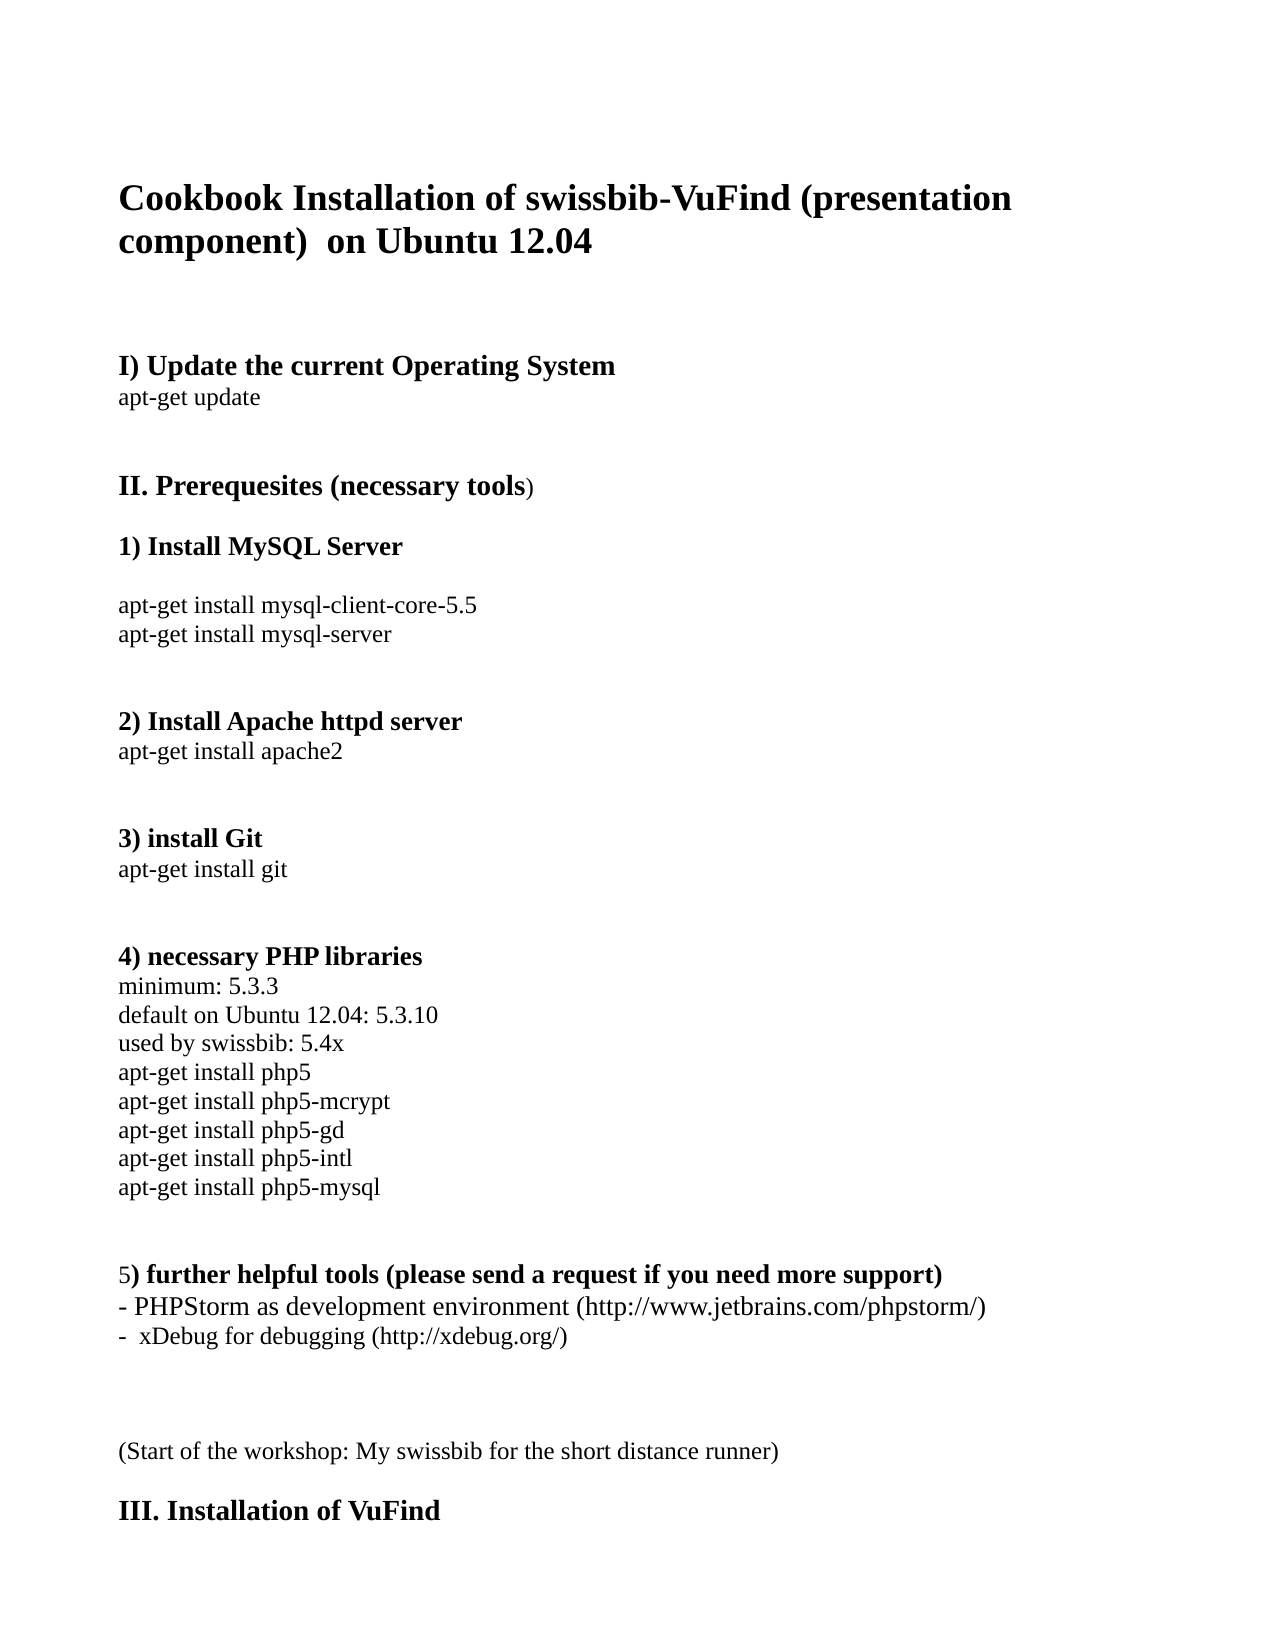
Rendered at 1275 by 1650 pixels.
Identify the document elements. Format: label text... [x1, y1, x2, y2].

text III. Installation of VuFind [118, 1493, 1157, 1527]
text apt-get install git [118, 854, 1157, 882]
text II. Prerequesites (necessary tools) 1) Install MySQL Server [118, 468, 1157, 561]
text 3) install Git [118, 794, 1157, 854]
text minimum: 5.3.3 default on Ubuntu 12.04: 5.3.10 used by swissbib: 5.4x apt-get install php5 [118, 971, 1157, 1086]
text apt-get install mysql-client-core-5.5 [118, 590, 1157, 619]
text apt-get install php5-mysql [118, 1172, 1157, 1201]
text apt-get install php5-gd [118, 1115, 1157, 1143]
text apt-get install php5-mcrypt [118, 1086, 1157, 1115]
text 5) further helpful tools (please send a request if you need more support) - PHPStorm as development environment (http://www.jetbrains.com/phpstorm/) [118, 1201, 1157, 1321]
text - xDebug for debugging (http://xdebug.org/) [118, 1321, 1157, 1407]
text Cookbook Installation of swissbib-VuFind (presentation component) on Ubuntu 12.04 [118, 118, 1157, 319]
text (Start of the workshop: My swissbib for the short distance runner) [118, 1436, 1157, 1464]
text I) Update the current Operating System apt-get update [118, 348, 1157, 468]
text 2) Install Apache httpd server [118, 705, 1157, 736]
text apt-get install php5-intl [118, 1143, 1157, 1172]
text 4) necessary PHP libraries [118, 911, 1157, 971]
text apt-get install mysql-server [118, 619, 1157, 648]
text apt-get install apache2 [118, 736, 1157, 765]
